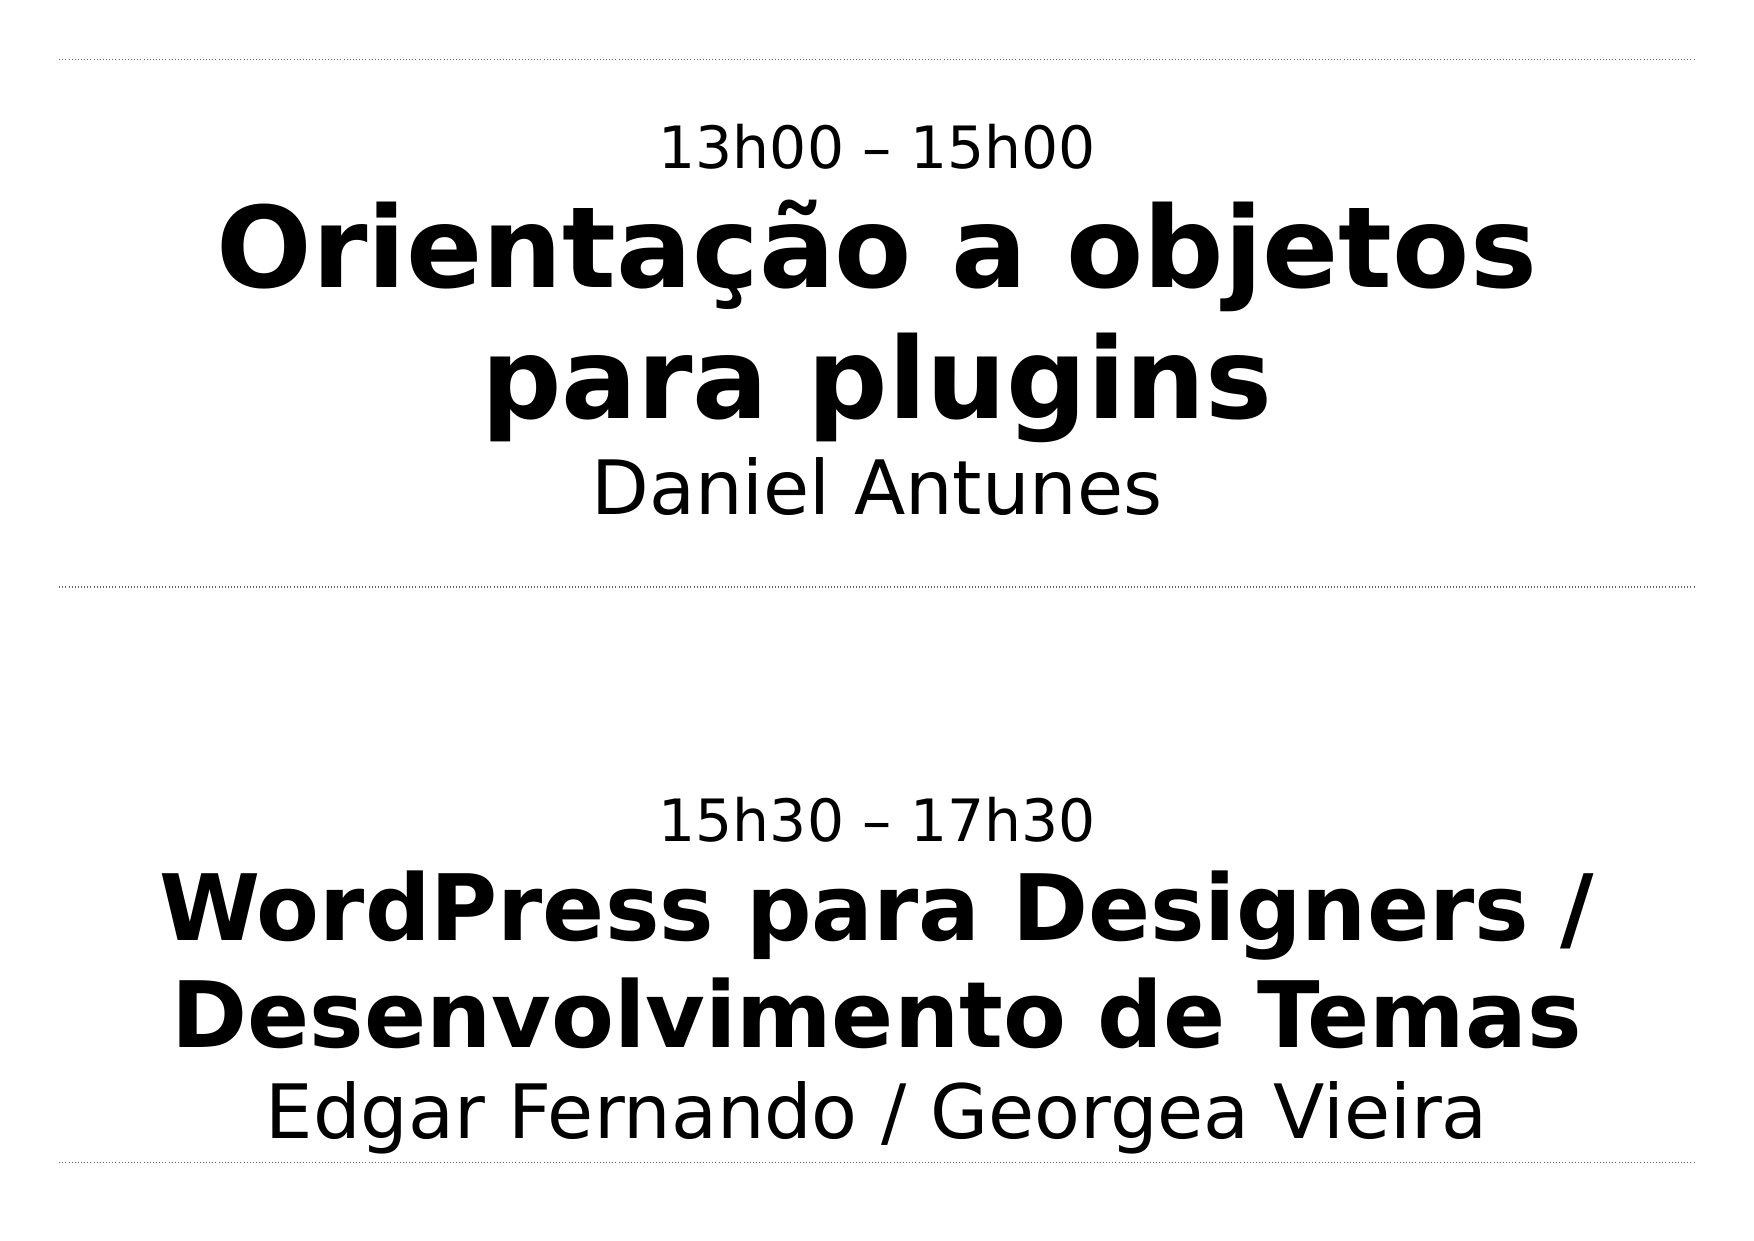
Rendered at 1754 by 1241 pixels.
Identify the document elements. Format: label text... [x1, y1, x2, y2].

table_cell 15h30 – 17h30 WordPress para Designers / Desenvolvimento de Temas Edgar Fernando / Georgea Vieira [59, 586, 1695, 1162]
table_cell 13h00 – 15h00 Orientação a objetos para plugins Daniel Antunes [59, 59, 1695, 586]
